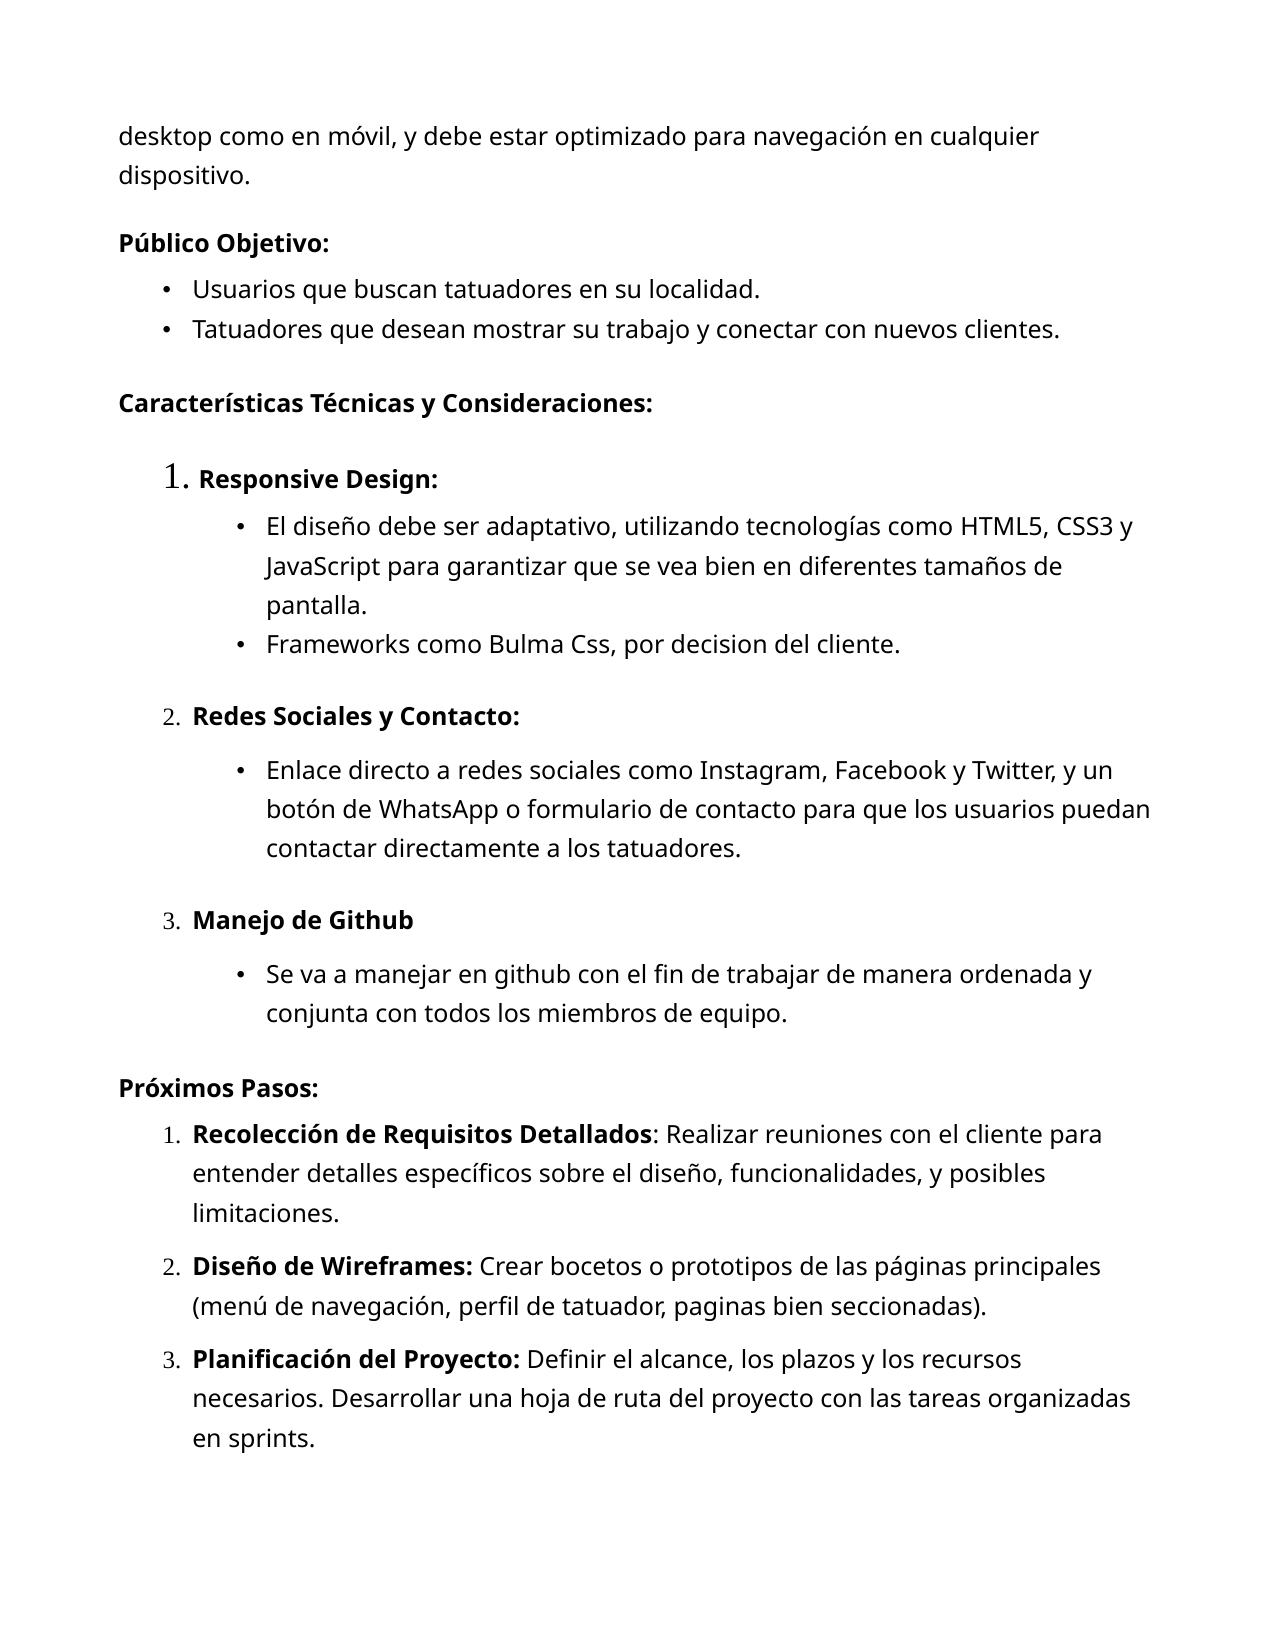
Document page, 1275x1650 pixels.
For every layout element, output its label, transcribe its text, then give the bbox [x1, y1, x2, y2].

subtitle Público Objetivo: [118, 226, 1157, 260]
list Se va a manejar en github con el fin de trabajar de manera ordenada y conjunta con todos los miembros de equipo. [236, 957, 1157, 1030]
list Diseño de Wireframes: Crear bocetos o prototipos de las páginas principales (menú de navegación, perfil de tatuador, paginas bien seccionadas). [162, 1249, 1157, 1322]
list Frameworks como Bulma Css, por decision del cliente. [236, 626, 1157, 661]
list Enlace directo a redes sociales como Instagram, Facebook y Twitter, y un botón de WhatsApp o formulario de contacto para que los usuarios puedan contactar directamente a los tatuadores. [236, 752, 1157, 865]
list Tatuadores que desean mostrar su trabajo y conectar con nuevos clientes. [162, 311, 1157, 345]
list Redes Sociales y Contacto: [162, 699, 1157, 733]
subtitle Próximos Pasos: [118, 1070, 1157, 1104]
list Recolección de Requisitos Detallados: Realizar reuniones con el cliente para entender detalles específicos sobre el diseño, funcionalidades, y posibles limitaciones. [162, 1117, 1157, 1229]
subtitle Características Técnicas y Consideraciones: [118, 386, 1157, 420]
list Manejo de Github [162, 903, 1157, 937]
list El diseño debe ser adaptativo, utilizando tecnologías como HTML5, CSS3 y JavaScript para garantizar que se vea bien en diferentes tamaños de pantalla. [236, 509, 1157, 621]
text desktop como en móvil, y debe estar optimizado para navegación en cualquier dispositivo. [118, 118, 1157, 191]
list Planificación del Proyecto: Definir el alcance, los plazos y los recursos necesarios. Desarrollar una hoja de ruta del proyecto con las tareas organizadas en sprints. [162, 1342, 1157, 1454]
subtitle Responsive Design: [162, 453, 1157, 496]
list Usuarios que buscan tatuadores en su localidad. [162, 272, 1157, 306]
